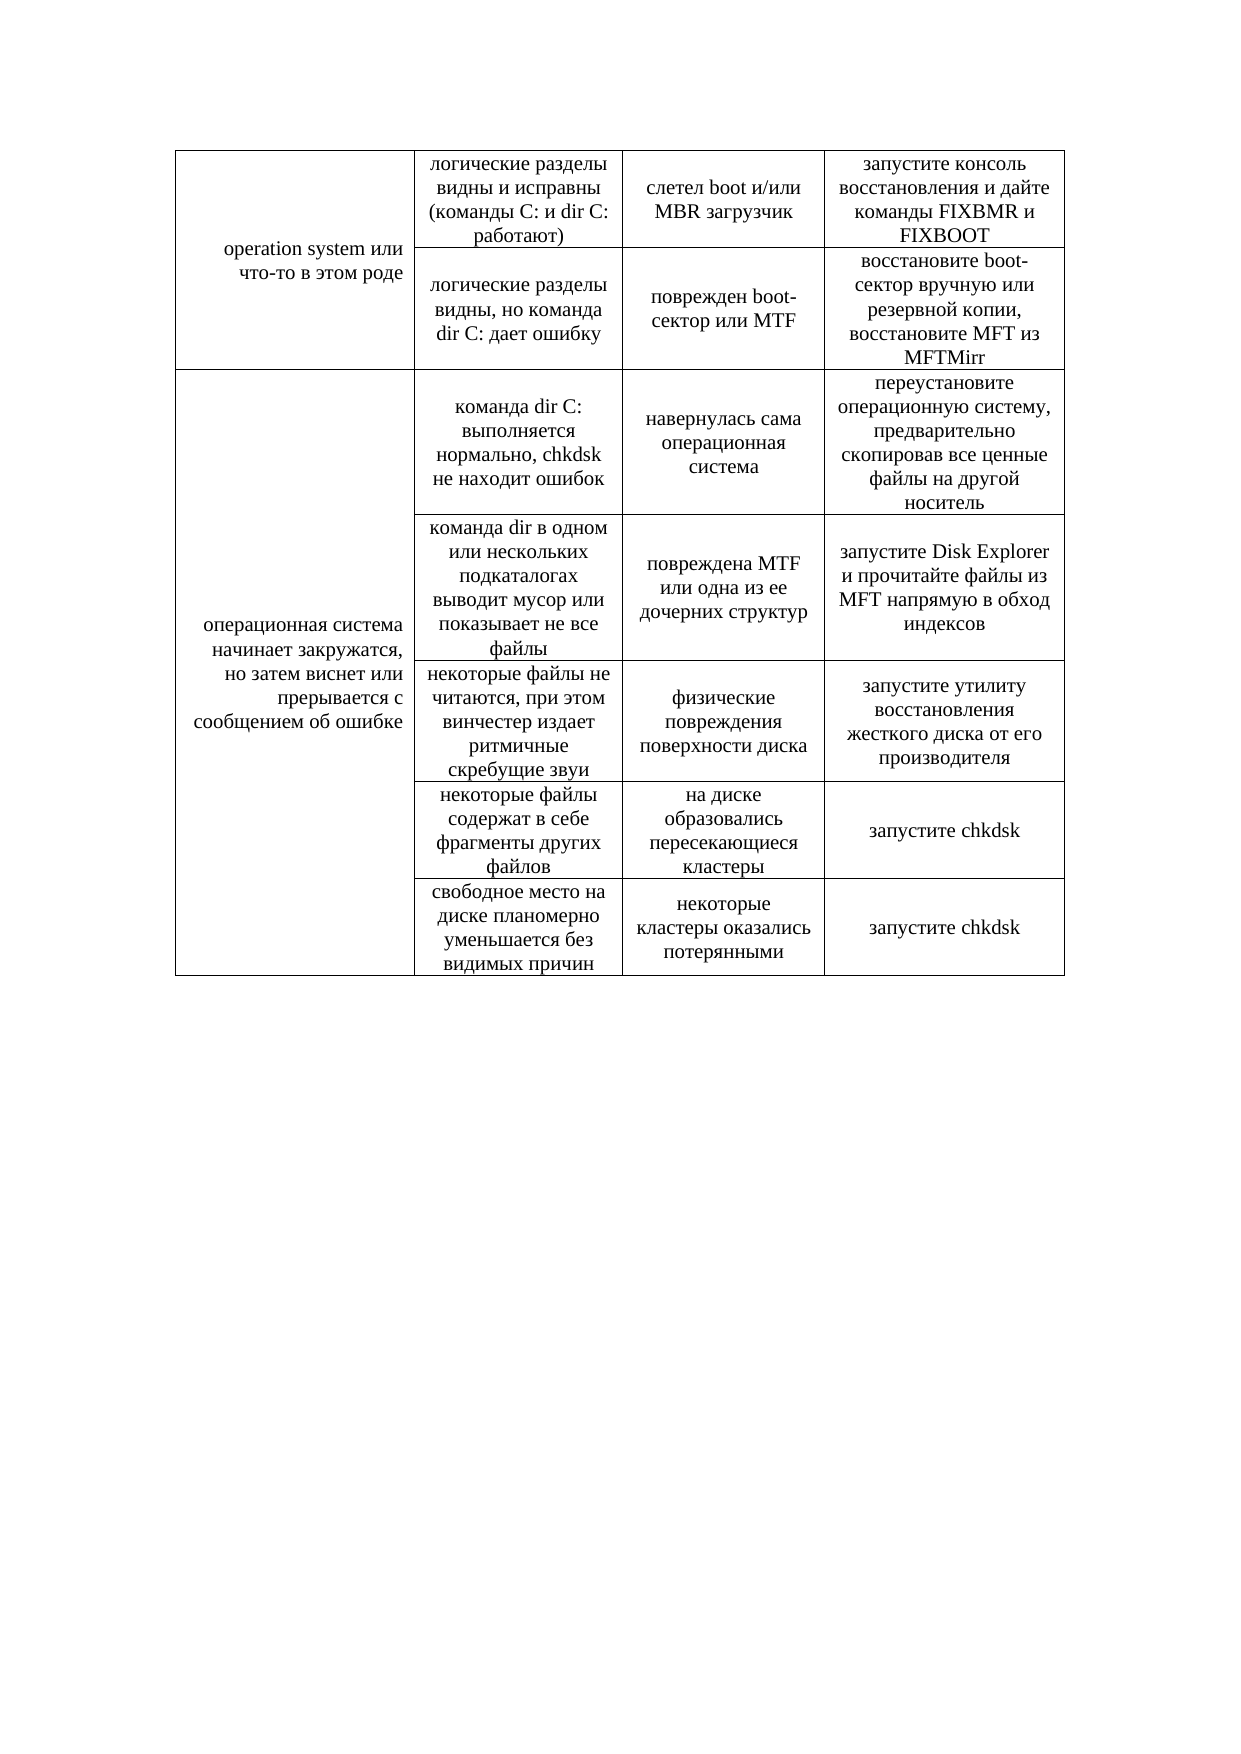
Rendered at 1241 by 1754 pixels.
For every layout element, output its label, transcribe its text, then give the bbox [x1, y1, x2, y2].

table_cell слетел boot и/или MBR загрузчик [623, 151, 824, 247]
table_cell переустановите операционную систему, предварительно скопировав все ценные файлы на другой носитель [825, 370, 1064, 514]
table_cell свободное место на диске планомерно уменьшается без видимых причин [415, 879, 622, 975]
table_cell физические повреждения поверхности диска [623, 661, 824, 781]
table_cell команда dir C: выполняется нормально, chkdsk не находит ошибок [415, 370, 622, 514]
table_cell запустите Disk Explorer и прочитайте файлы из MFT напрямую в обход индексов [825, 515, 1064, 659]
table_cell логические разделы видны и исправны (команды C: и dir C: работают) [415, 151, 622, 247]
table_cell повреждена MTF или одна из ее дочерних структур [623, 515, 824, 659]
table_cell operation system или что-то в этом роде [176, 151, 414, 369]
table_cell логические разделы видны, но команда dir C: дает ошибку [415, 248, 622, 369]
table_cell некоторые файлы не читаются, при этом винчестер издает ритмичные скребущие звуи [415, 661, 622, 781]
table_cell операционная система начинает закружатся, но затем виснет или прерывается с сообщением об ошибке [176, 370, 414, 975]
table_cell некоторые кластеры оказались потерянными [623, 879, 824, 975]
table_cell поврежден boot-сектор или MTF [623, 248, 824, 369]
table_cell навернулась сама операционная система [623, 370, 824, 514]
table_cell запустите chkdsk [825, 782, 1064, 878]
table_cell некоторые файлы содержат в себе фрагменты других файлов [415, 782, 622, 878]
table_cell команда dir в одном или нескольких подкаталогах выводит мусор или показывает не все файлы [415, 515, 622, 659]
table_cell восстановите boot-сектор вручную или резервной копии, восстановите MFT из MFTMirr [825, 248, 1064, 369]
table_cell запустите chkdsk [825, 879, 1064, 975]
table_cell запустите утилиту восстановления жесткого диска от его производителя [825, 661, 1064, 781]
table_cell запустите консоль восстановления и дайте команды FIXBMR и FIXBOOT [825, 151, 1064, 247]
table_cell на диске образовались пересекающиеся кластеры [623, 782, 824, 878]
